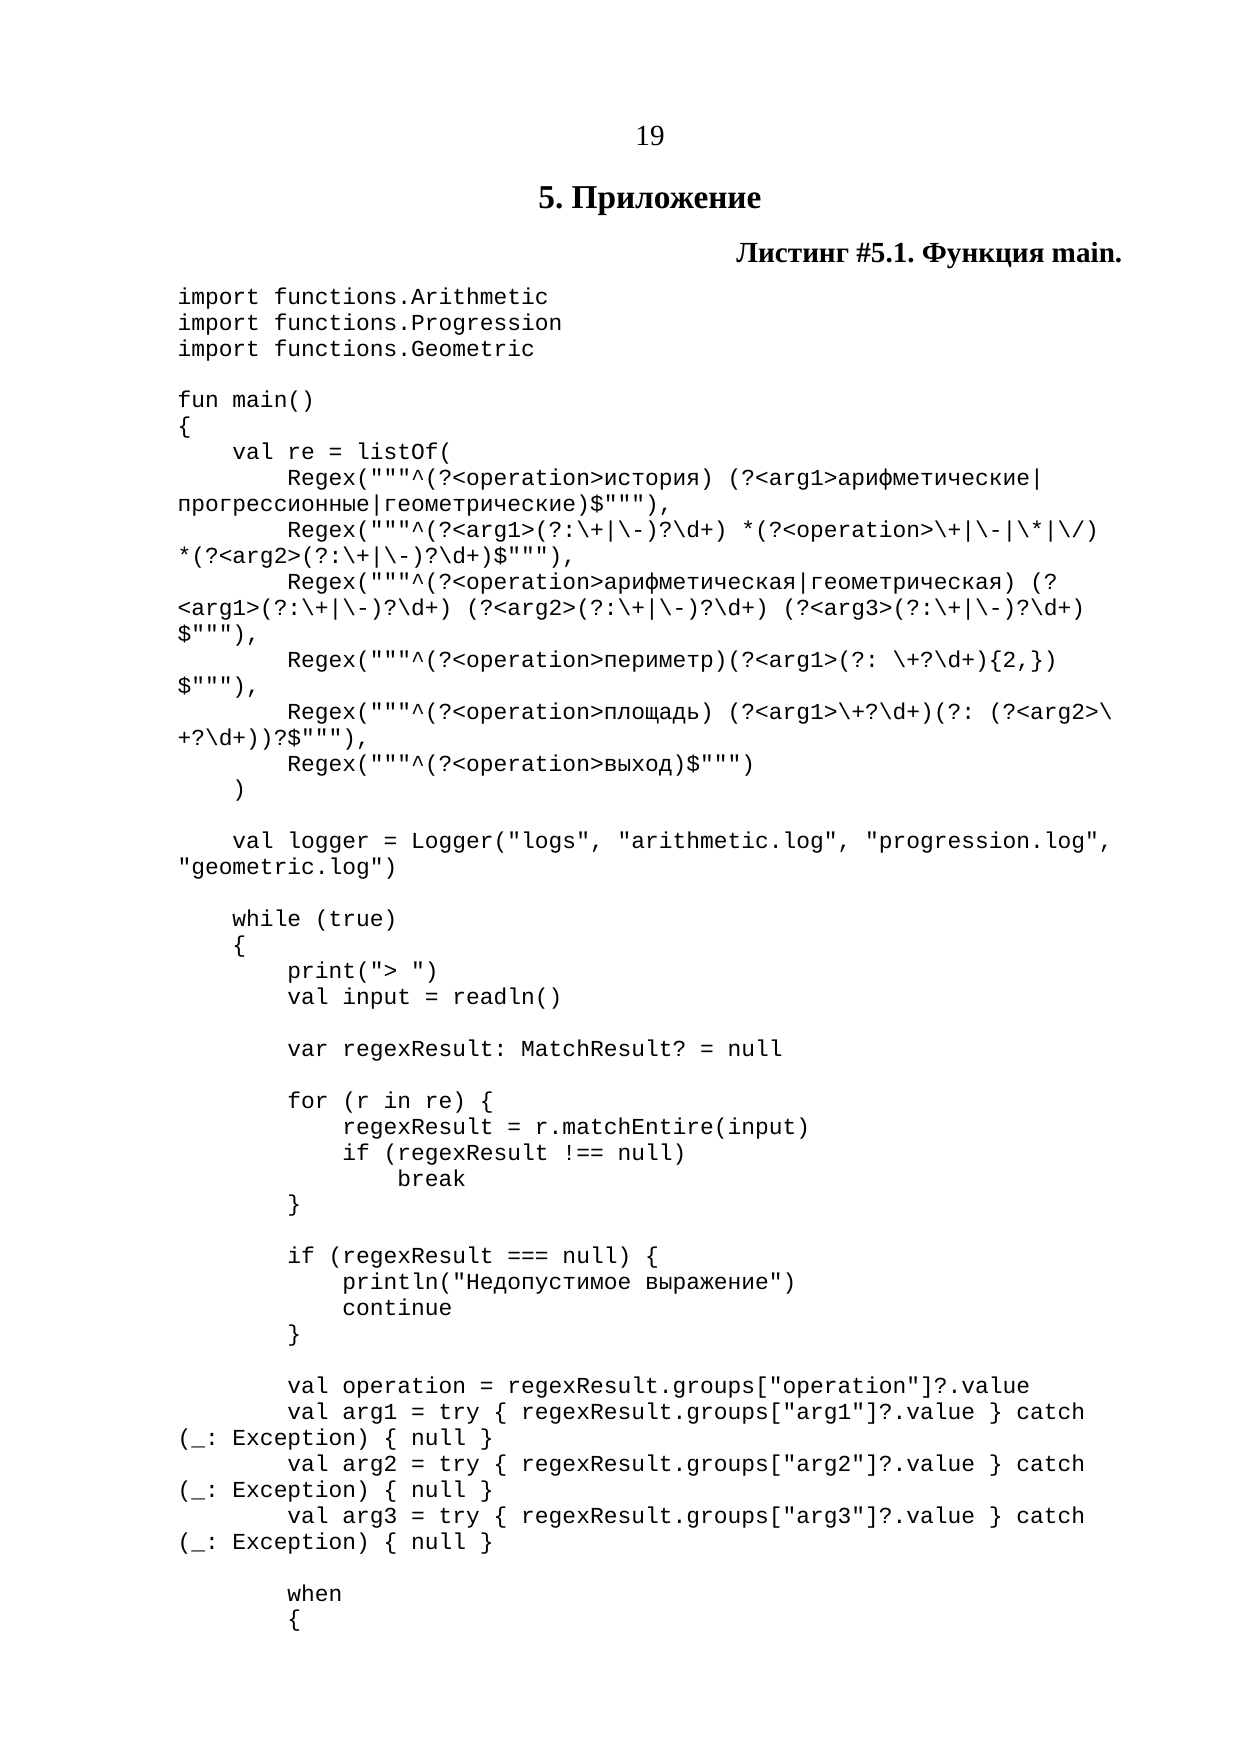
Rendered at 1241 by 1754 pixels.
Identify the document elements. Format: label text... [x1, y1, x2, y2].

text Regex("""^(?<operation>площадь) (?<arg1>\+?\d+)(?: (?<arg2>\+?\d+))?$"""), [177, 700, 1122, 752]
text var regexResult: MatchResult? = null [177, 1037, 1122, 1063]
text Regex("""^(?<operation>периметр)(?<arg1>(?: \+?\d+){2,})$"""), [177, 648, 1122, 700]
text when [177, 1582, 1122, 1608]
text val logger = Logger("logs", "arithmetic.log", "progression.log", "geometric.log") [177, 830, 1122, 882]
text regexResult = r.matchEntire(input) [177, 1115, 1122, 1141]
text val arg1 = try { regexResult.groups["arg1"]?.value } catch (_: Exception) { null } [177, 1400, 1122, 1452]
text } [177, 1322, 1122, 1348]
text println("Недопустимое выражение") [177, 1271, 1122, 1297]
text Regex("""^(?<operation>выход)$""") [177, 752, 1122, 778]
text continue [177, 1297, 1122, 1322]
text print("> ") [177, 959, 1122, 985]
text val input = readln() [177, 985, 1122, 1011]
text import functions.Progression [177, 311, 1122, 337]
text if (regexResult !== null) [177, 1141, 1122, 1167]
text if (regexResult === null) { [177, 1245, 1122, 1271]
text break [177, 1167, 1122, 1193]
text val re = listOf( [177, 441, 1122, 467]
text Regex("""^(?<operation>арифметическая|геометрическая) (?<arg1>(?:\+|\-)?\d+) (?<arg2>(?:\+|\-)?\d+) (?<arg3>(?:\+|\-)?\d+)$"""), [177, 570, 1122, 648]
text import functions.Geometric [177, 337, 1122, 363]
text { [177, 933, 1122, 959]
text Regex("""^(?<operation>история) (?<arg1>арифметические|прогрессионные|геометрические)$"""), [177, 467, 1122, 518]
text val arg2 = try { regexResult.groups["arg2"]?.value } catch (_: Exception) { null } [177, 1452, 1122, 1504]
text val arg3 = try { regexResult.groups["arg3"]?.value } catch (_: Exception) { null } [177, 1504, 1122, 1556]
text ) [177, 778, 1122, 804]
text while (true) [177, 907, 1122, 933]
subtitle 5. Приложение [177, 177, 1122, 216]
text import functions.Arithmetic [177, 285, 1122, 311]
text { [177, 415, 1122, 441]
text fun main() [177, 389, 1122, 415]
text for (r in re) { [177, 1089, 1122, 1115]
text val operation = regexResult.groups["operation"]?.value [177, 1374, 1122, 1400]
text { [177, 1608, 1122, 1634]
text Листинг #5.1. Функция main. [177, 235, 1122, 268]
text Regex("""^(?<arg1>(?:\+|\-)?\d+) *(?<operation>\+|\-|\*|\/) *(?<arg2>(?:\+|\-)?\d+)$"""), [177, 518, 1122, 570]
text } [177, 1193, 1122, 1219]
